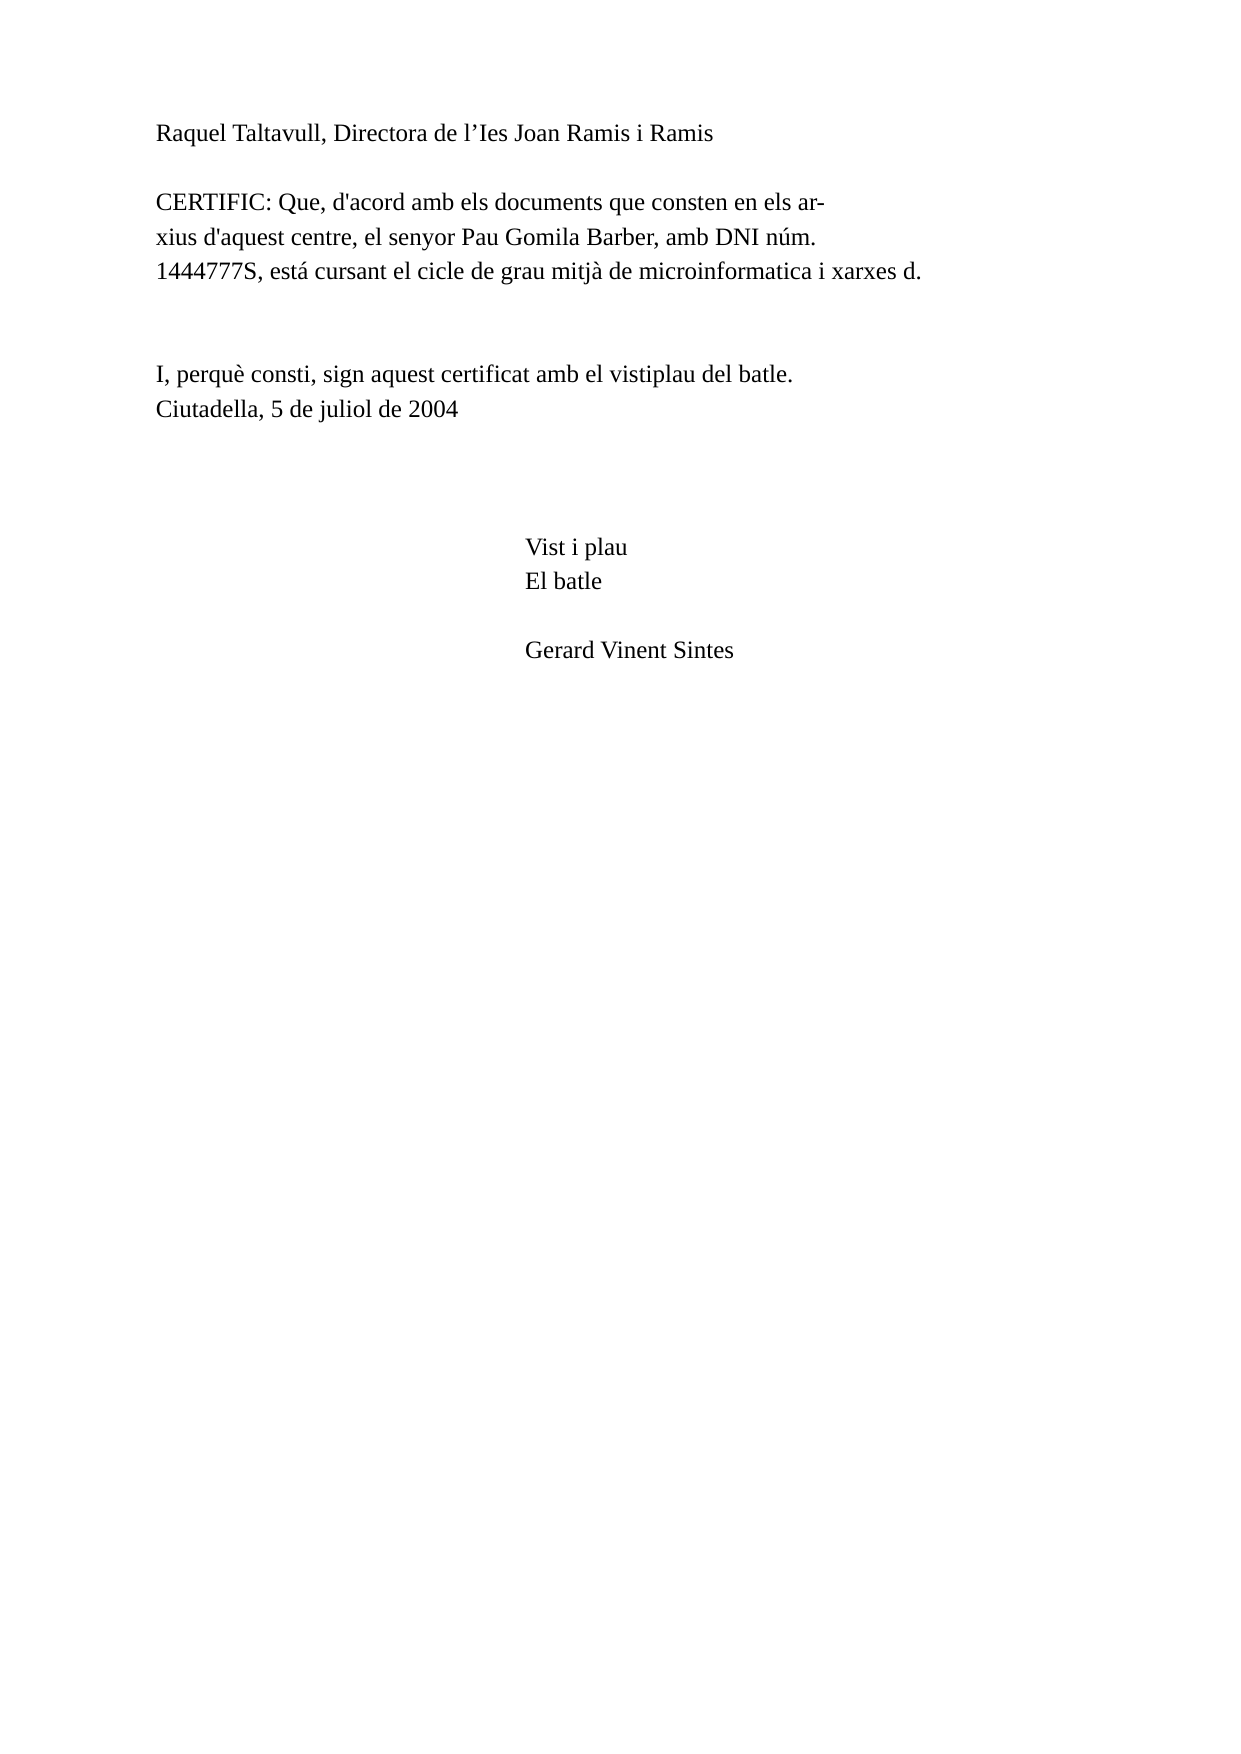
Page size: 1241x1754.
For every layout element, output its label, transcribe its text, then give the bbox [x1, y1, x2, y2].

text 1444777S, está cursant el cicle de grau mitjà de microinformatica i xarxes d. [156, 256, 1122, 285]
text I, perquè consti, sign aquest certificat amb el vistiplau del batle. [156, 359, 1122, 388]
text Vist i plau [156, 532, 1122, 561]
text El batle [156, 566, 1122, 595]
text CERTIFIC: Que, d'acord amb els documents que consten en els ar- [156, 187, 1122, 216]
text Raquel Taltavull, Directora de l’Ies Joan Ramis i Ramis [156, 118, 1122, 147]
text xius d'aquest centre, el senyor Pau Gomila Barber, amb DNI núm. [156, 222, 1122, 250]
text Ciutadella, 5 de juliol de 2004 [156, 394, 1122, 423]
text Gerard Vinent Sintes [156, 635, 1122, 664]
